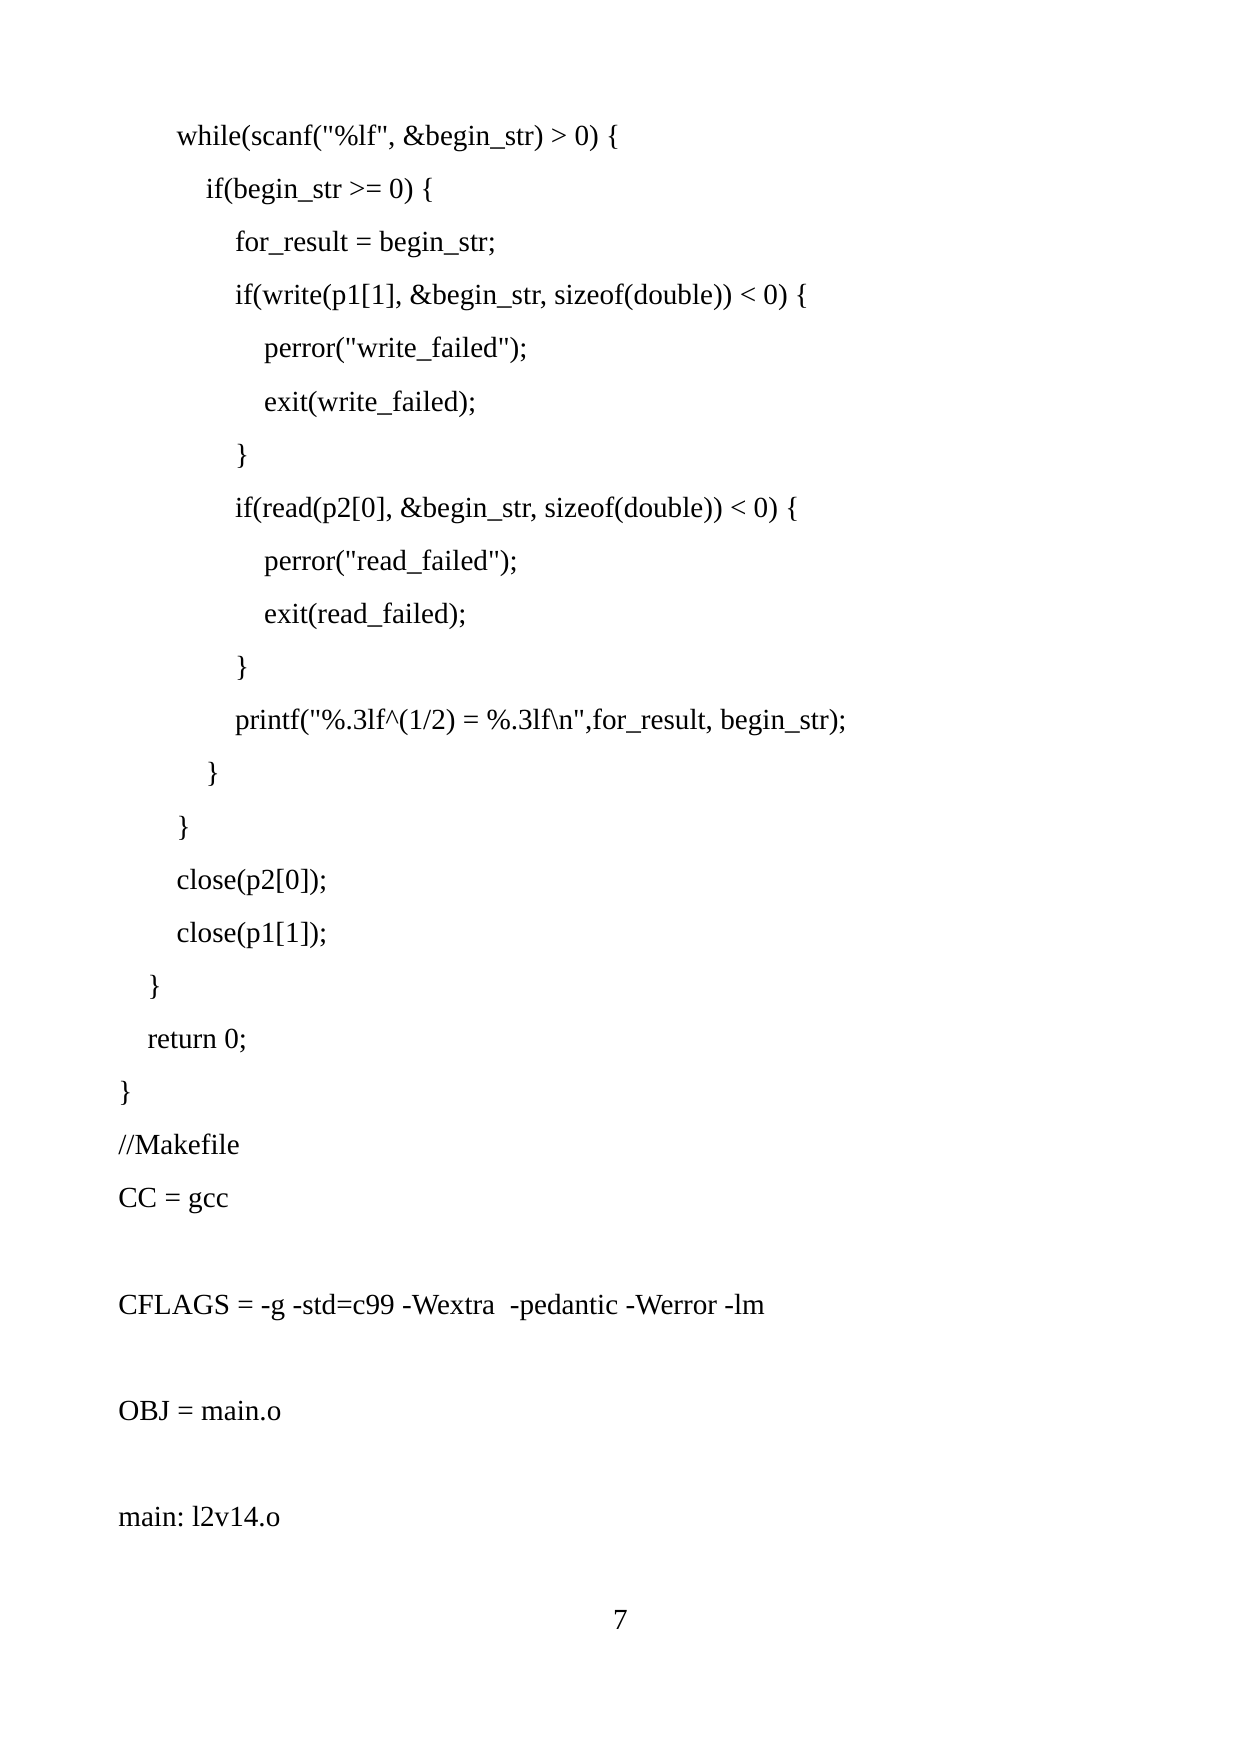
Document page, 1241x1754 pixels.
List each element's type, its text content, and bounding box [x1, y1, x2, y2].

text CC = gcc [118, 1181, 1122, 1214]
text if(begin_str >= 0) { [118, 171, 1122, 205]
text } [118, 437, 1122, 470]
text for_result = begin_str; [118, 224, 1122, 258]
text CFLAGS = -g -std=c99 -Wextra -pedantic -Werror -lm [118, 1287, 1122, 1320]
text } [118, 968, 1122, 1002]
text perror("write_failed"); [118, 331, 1122, 364]
text return 0; [118, 1021, 1122, 1055]
text } [118, 649, 1122, 683]
text perror("read_failed"); [118, 543, 1122, 577]
text if(read(p2[0], &begin_str, sizeof(double)) < 0) { [118, 490, 1122, 523]
text printf("%.3lf^(1/2) = %.3lf\n",for_result, begin_str); [118, 702, 1122, 736]
text //Makefile [118, 1127, 1122, 1161]
text close(p2[0]); [118, 862, 1122, 895]
text exit(read_failed); [118, 596, 1122, 630]
text exit(write_failed); [118, 384, 1122, 417]
text OBJ = main.o [118, 1393, 1122, 1427]
text } [118, 1074, 1122, 1108]
text main: l2v14.o [118, 1499, 1122, 1533]
text if(write(p1[1], &begin_str, sizeof(double)) < 0) { [118, 277, 1122, 311]
text close(p1[1]); [118, 915, 1122, 948]
text } [118, 809, 1122, 842]
text while(scanf("%lf", &begin_str) > 0) { [118, 118, 1122, 152]
text } [118, 756, 1122, 789]
